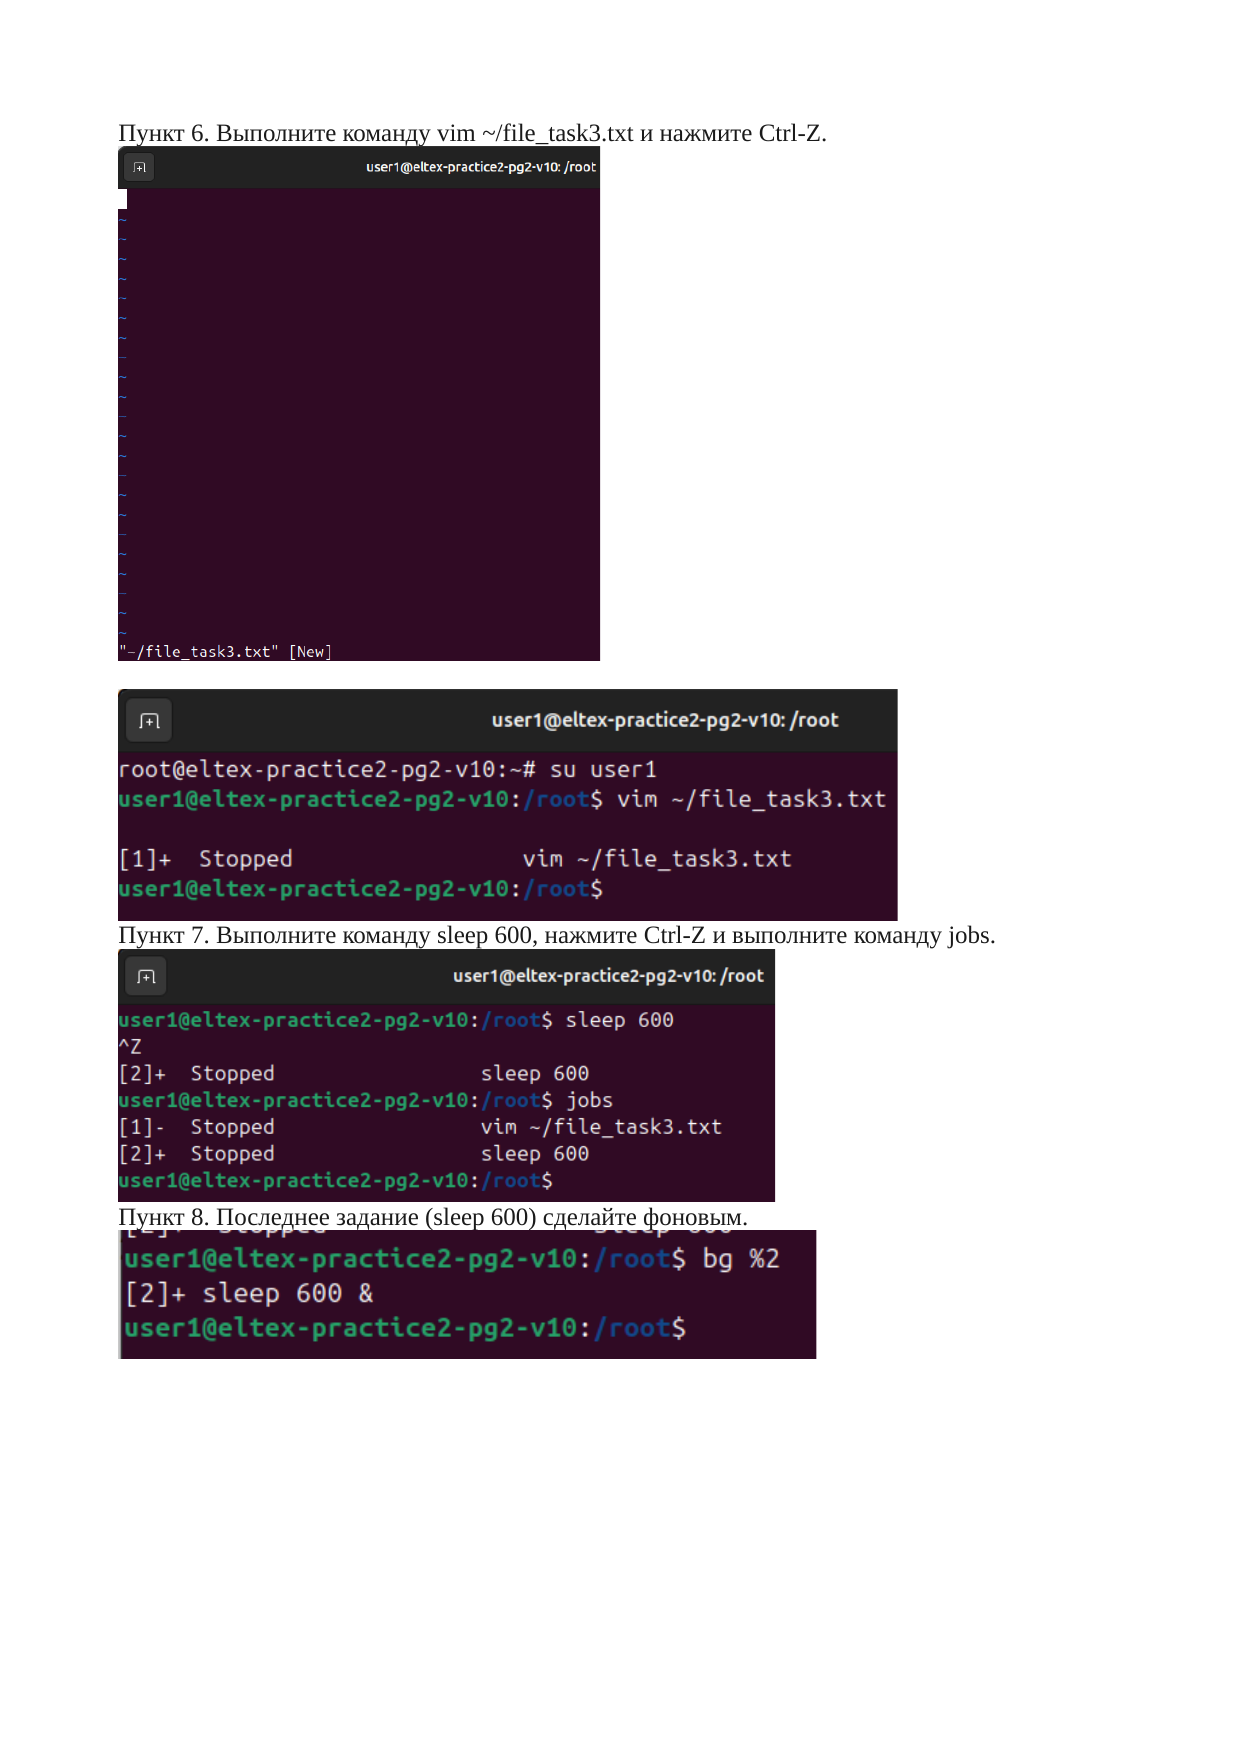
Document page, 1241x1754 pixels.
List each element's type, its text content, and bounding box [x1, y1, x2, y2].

text Пункт 8. Последнее задание (sleep 600) сделайте фоновым. [118, 1202, 1122, 1230]
picture [118, 689, 898, 921]
text Пункт 6. Выполните команду vim ~/file_task3.txt и нажмите Ctrl-Z. [118, 118, 1122, 147]
text Пункт 7. Выполните команду sleep 600, нажмите Ctrl-Z и выполните команду jobs. [118, 920, 1122, 949]
picture [118, 146, 600, 661]
picture [118, 1230, 817, 1359]
picture [118, 949, 776, 1202]
